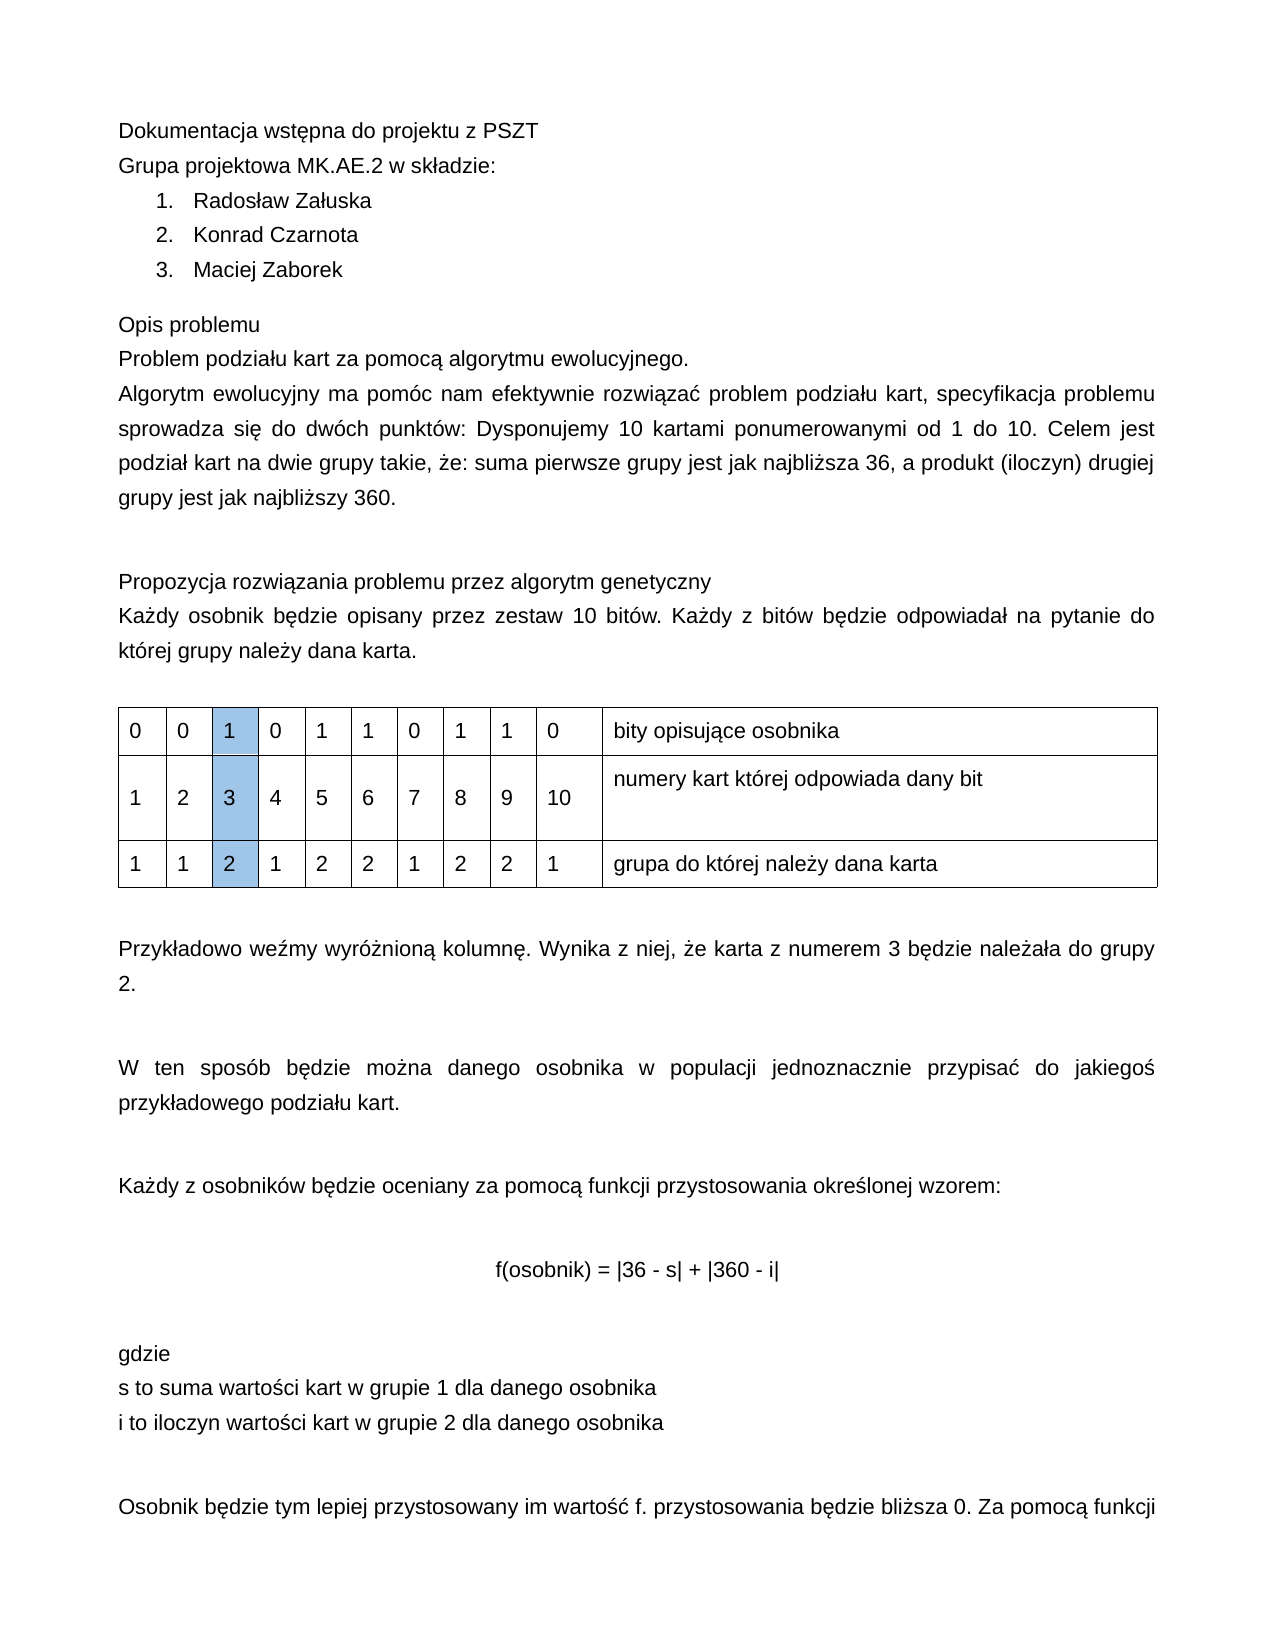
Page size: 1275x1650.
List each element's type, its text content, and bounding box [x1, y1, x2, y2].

text Osobnik będzie tym lepiej przystosowany im wartość f. przystosowania będzie bliższa 0. Za pomocą funkcji [118, 1494, 1157, 1519]
table_cell 2 [167, 756, 212, 840]
table_cell 7 [398, 756, 443, 840]
table_cell 1 [259, 841, 305, 887]
text f(osobnik) = |36 - s| + |360 - i| [118, 1257, 1157, 1282]
list Maciej Zaborek [156, 257, 1157, 282]
text Propozycja rozwiązania problemu przez algorytm genetyczny [118, 569, 1157, 594]
table_cell 1 [119, 841, 166, 887]
text Przykładowo weźmy wyróżnioną kolumnę. Wynika z niej, że karta z numerem 3 będzie należała do grupy 2. [118, 936, 1157, 996]
table_cell numery kart której odpowiada dany bit [603, 756, 1157, 840]
table_cell 1 [119, 756, 166, 840]
table_cell 2 [213, 841, 258, 887]
table_cell grupa do której należy dana karta [603, 841, 1157, 887]
table_cell 2 [444, 841, 490, 887]
text Dokumentacja wstępna do projektu z PSZT [118, 118, 1157, 143]
table_header 1 [306, 708, 351, 754]
table_cell 1 [167, 841, 212, 887]
table_cell 10 [537, 756, 602, 840]
table_header 1 [491, 708, 536, 754]
text i to iloczyn wartości kart w grupie 2 dla danego osobnika [118, 1410, 1157, 1435]
table_cell 1 [398, 841, 443, 887]
text Każdy osobnik będzie opisany przez zestaw 10 bitów. Każdy z bitów będzie odpowiadał na pytanie do której grupy należy dana karta. [118, 603, 1157, 663]
text Grupa projektowa MK.AE.2 w składzie: [118, 153, 1157, 178]
text s to suma wartości kart w grupie 1 dla danego osobnika [118, 1375, 1157, 1401]
table_header 0 [167, 708, 212, 754]
table_header 1 [352, 708, 397, 754]
text Problem podziału kart za pomocą algorytmu ewolucyjnego. [118, 346, 1157, 371]
table_cell 4 [259, 756, 305, 840]
list Radosław Załuska [156, 187, 1157, 213]
table_cell 6 [352, 756, 397, 840]
text W ten sposób będzie można danego osobnika w populacji jednoznacznie przypisać do jakiegoś przykładowego podziału kart. [118, 1055, 1157, 1114]
text Opis problemu [118, 312, 1157, 337]
text Każdy z osobników będzie oceniany za pomocą funkcji przystosowania określonej wzorem: [118, 1173, 1157, 1198]
text gdzie [118, 1341, 1157, 1366]
table_cell 1 [537, 841, 602, 887]
table_cell 2 [491, 841, 536, 887]
table_cell 5 [306, 756, 351, 840]
table_header bity opisujące osobnika [603, 708, 1157, 754]
table_header 0 [398, 708, 443, 754]
table_header 0 [259, 708, 305, 754]
table_header 0 [119, 708, 166, 754]
table_cell 2 [306, 841, 351, 887]
table_cell 8 [444, 756, 490, 840]
table_header 1 [444, 708, 490, 754]
list Konrad Czarnota [156, 222, 1157, 247]
table_cell 9 [491, 756, 536, 840]
table_header 1 [213, 708, 258, 754]
table_cell 2 [352, 841, 397, 887]
table_header 0 [537, 708, 602, 754]
table_cell 3 [213, 756, 258, 840]
text Algorytm ewolucyjny ma pomóc nam efektywnie rozwiązać problem podziału kart, specyfikacja problemu sprowadza się do dwóch punktów: Dysponujemy 10 kartami ponumerowanymi od 1 do 10. Celem jest podział kart na dwie grupy takie, że: suma pierwsze grupy jest jak najbliższa 36, a produkt (iloczyn) drugiej grupy jest jak najbliższy 360. [118, 381, 1157, 510]
